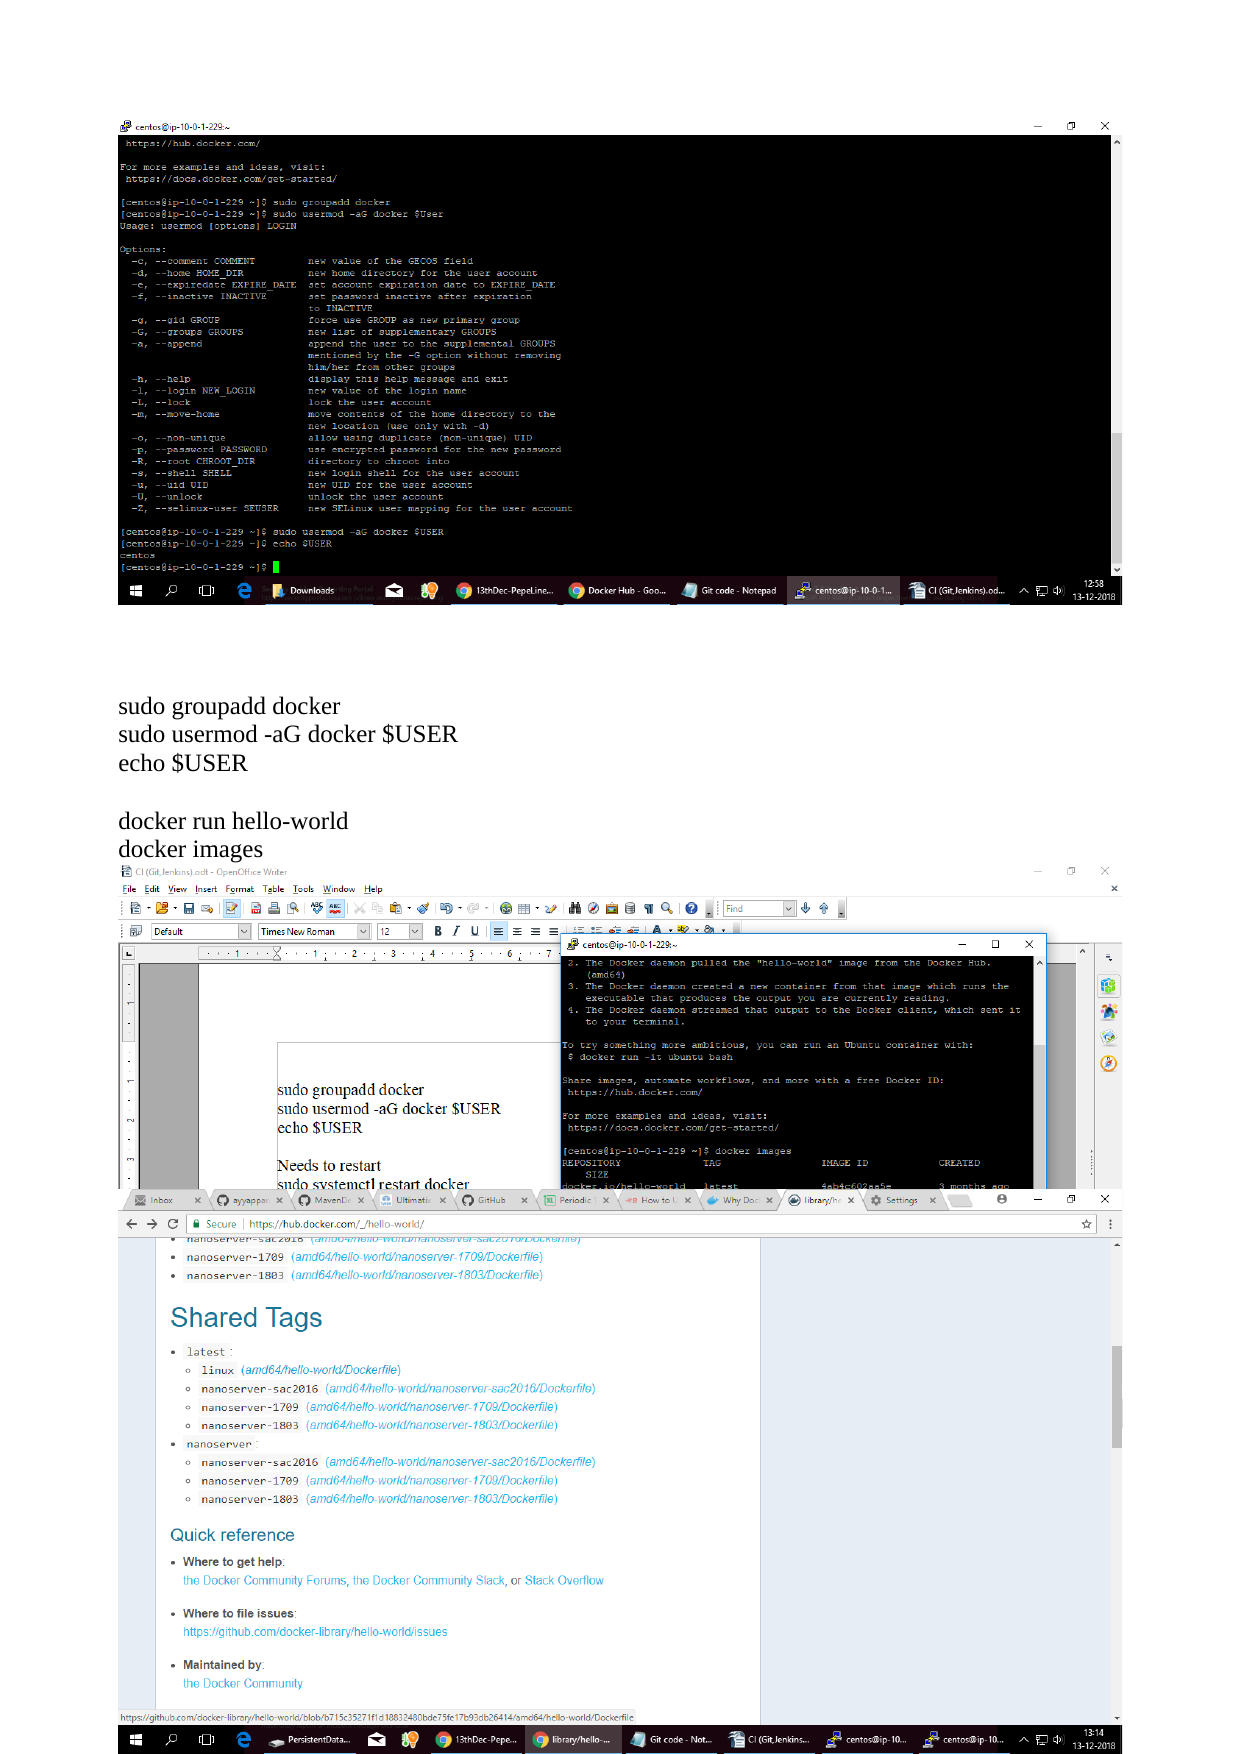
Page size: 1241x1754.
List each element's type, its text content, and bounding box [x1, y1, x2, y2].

text docker images [118, 834, 1122, 863]
text sudo groupadd docker [118, 691, 1122, 719]
picture [118, 863, 1123, 1754]
picture [118, 118, 1123, 605]
text docker run hello-world [118, 806, 1122, 834]
text echo $USER [118, 748, 1122, 777]
text sudo usermod -aG docker $USER [118, 719, 1122, 748]
